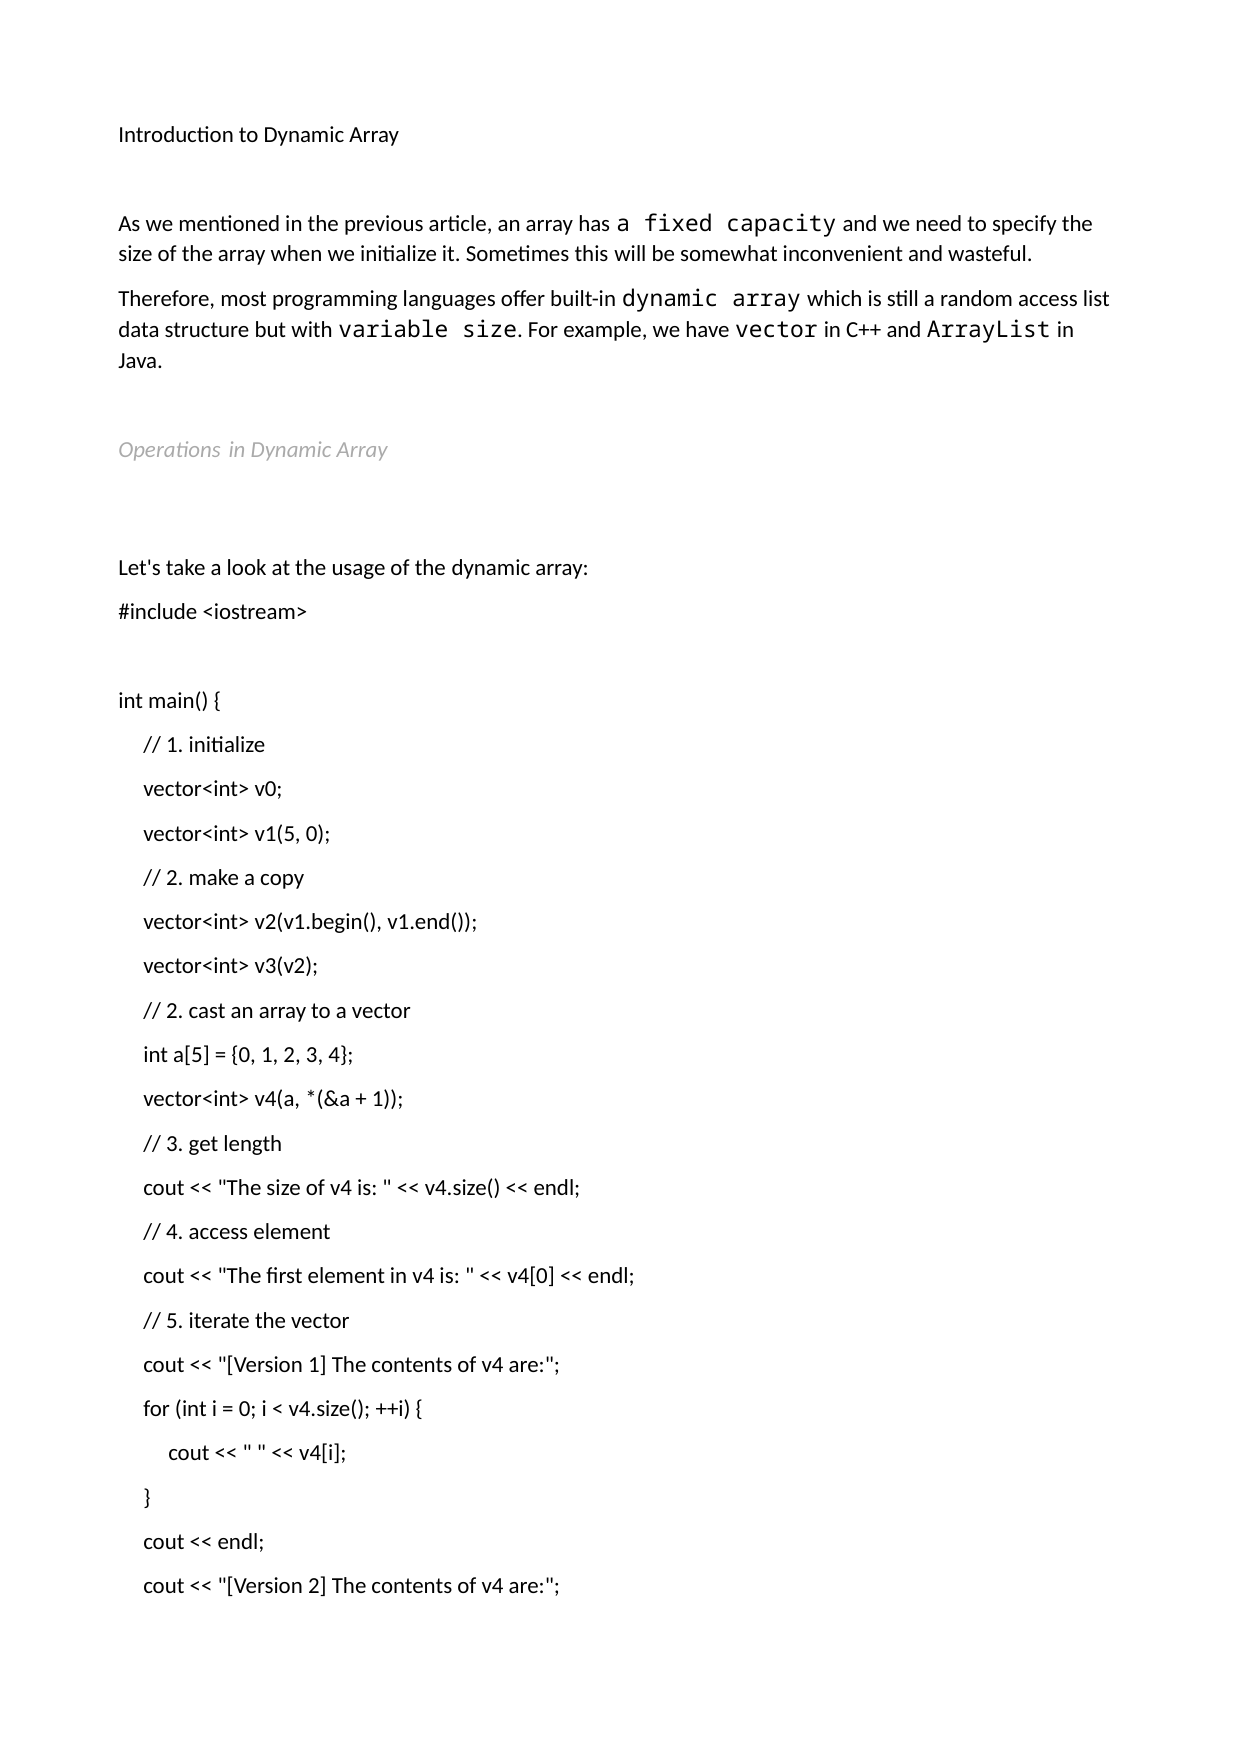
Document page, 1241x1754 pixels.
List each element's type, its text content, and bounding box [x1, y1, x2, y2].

text for (int i = 0; i < v4.size(); ++i) { [118, 1393, 1122, 1422]
text vector<int> v0; [118, 773, 1122, 802]
text } [118, 1481, 1122, 1511]
text vector<int> v1(5, 0); [118, 817, 1122, 847]
text // 5. iterate the vector [118, 1304, 1122, 1334]
text // 4. access element [118, 1216, 1122, 1245]
text Therefore, most programming languages offer built-in dynamic array which is still a random access list data structure but with variable size. For example, we have vector in C++ and ArrayList in Java. [118, 282, 1122, 374]
text cout << "The first element in v4 is: " << v4[0] << endl; [118, 1260, 1122, 1289]
text int a[5] = {0, 1, 2, 3, 4}; [118, 1038, 1122, 1068]
text cout << "[Version 1] The contents of v4 are:"; [118, 1348, 1122, 1378]
text Let's take a look at the usage of the dynamic array: [118, 551, 1122, 581]
text // 3. get length [118, 1127, 1122, 1157]
text // 2. cast an array to a vector [118, 994, 1122, 1024]
text cout << " " << v4[i]; [118, 1437, 1122, 1467]
text #include <iostream> [118, 596, 1122, 625]
text Operations in Dynamic Array [118, 433, 1122, 463]
text cout << endl; [118, 1525, 1122, 1555]
text Introduction to Dynamic Array [118, 118, 1122, 148]
text vector<int> v4(a, *(&a + 1)); [118, 1083, 1122, 1112]
text // 2. make a copy [118, 861, 1122, 891]
text vector<int> v3(v2); [118, 950, 1122, 979]
text // 1. initialize [118, 728, 1122, 758]
text vector<int> v2(v1.begin(), v1.end()); [118, 906, 1122, 935]
text cout << "[Version 2] The contents of v4 are:"; [118, 1570, 1122, 1599]
text As we mentioned in the previous article, an array has a fixed capacity and we need to specify the size of the array when we initialize it. Sometimes this will be somewhat inconvenient and wasteful. [118, 207, 1122, 268]
text cout << "The size of v4 is: " << v4.size() << endl; [118, 1171, 1122, 1201]
text int main() { [118, 684, 1122, 714]
